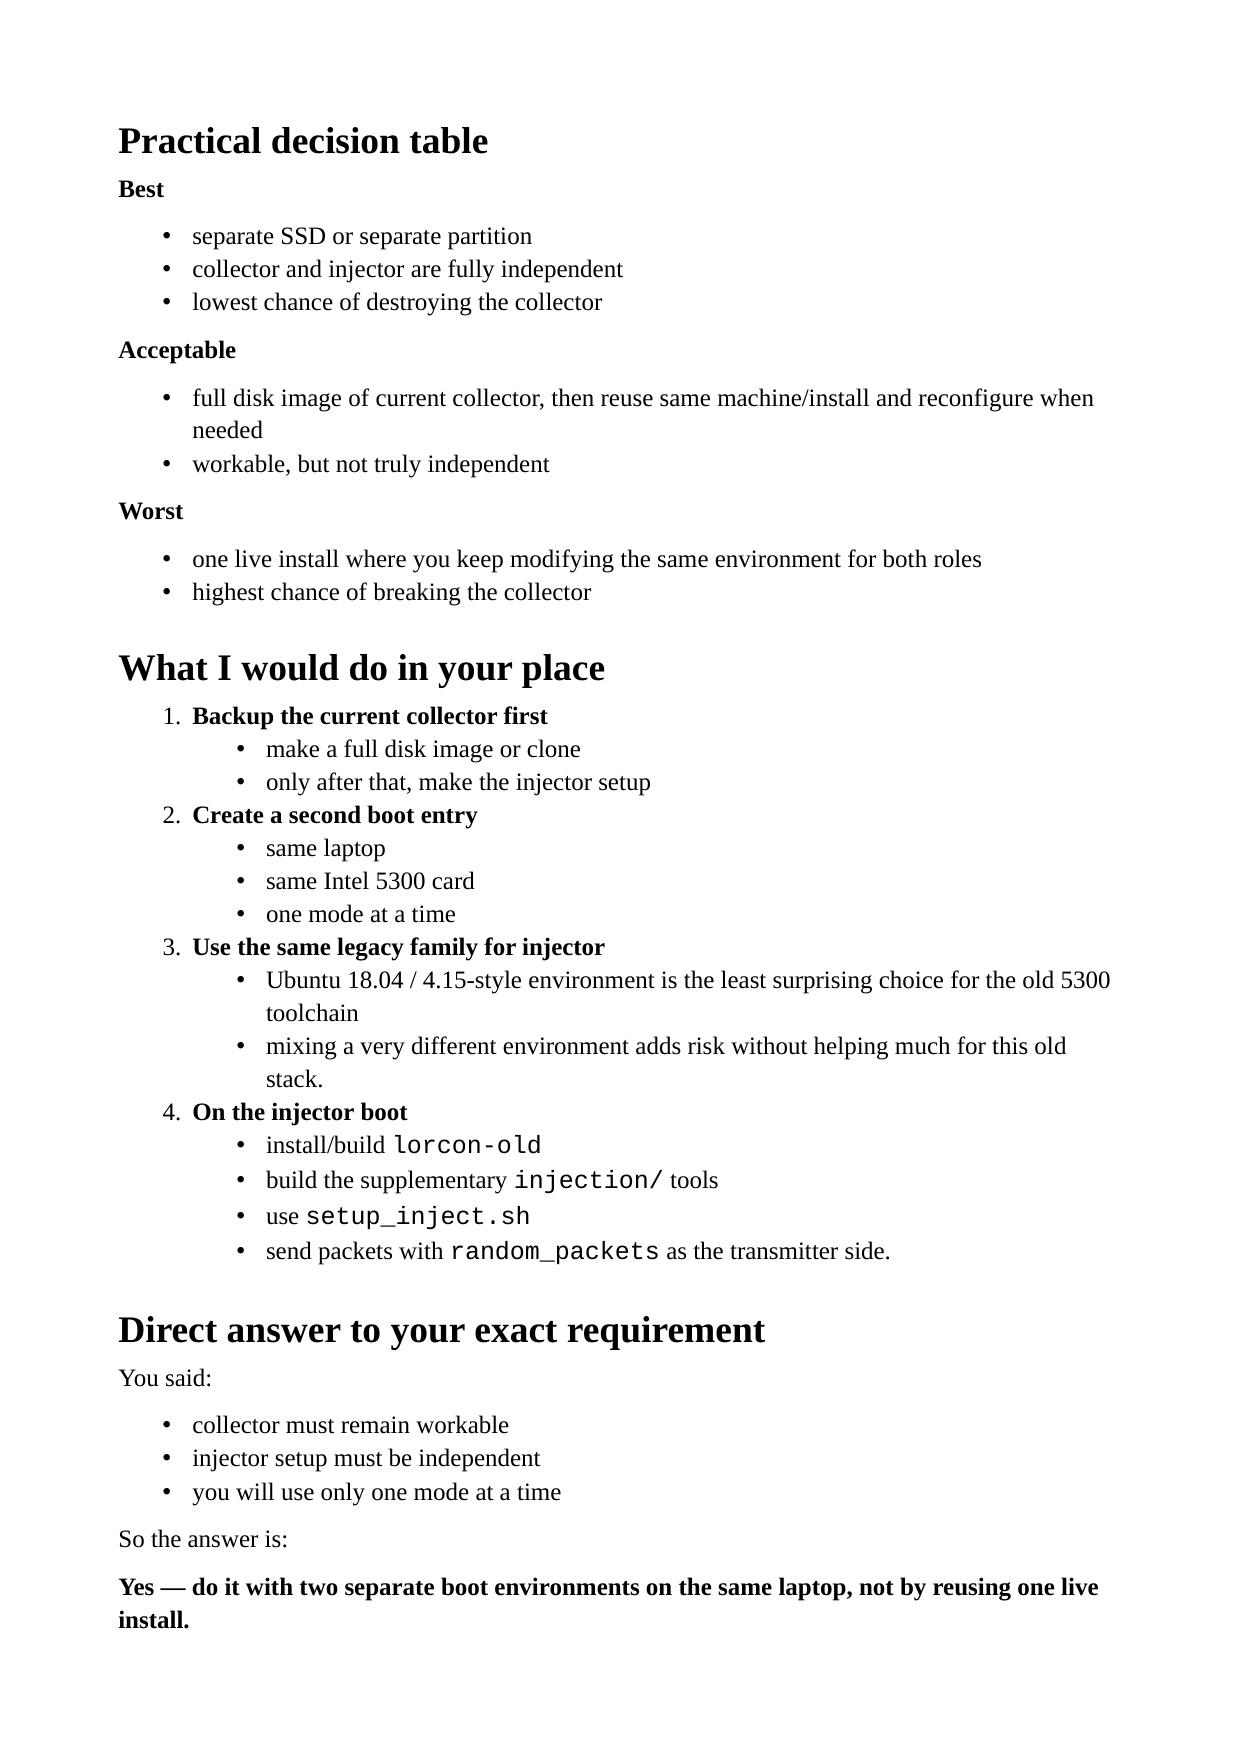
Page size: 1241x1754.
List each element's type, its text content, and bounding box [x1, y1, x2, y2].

list Create a second boot entry [162, 800, 1122, 829]
list one live install where you keep modifying the same environment for both roles [162, 544, 1122, 573]
list make a full disk image or clone [236, 734, 1122, 763]
text Worst [118, 496, 1122, 525]
list highest chance of breaking the collector [162, 577, 1122, 606]
list mixing a very different environment adds risk without helping much for this old stack. [236, 1031, 1122, 1093]
list one mode at a time [236, 899, 1122, 928]
list install/build lorcon-old [236, 1130, 1122, 1161]
list Backup the current collector first [162, 701, 1122, 730]
text Best [118, 174, 1122, 202]
subtitle Direct answer to your exact requirement [118, 1307, 1122, 1350]
list you will use only one mode at a time [162, 1477, 1122, 1505]
list build the supplementary injection/ tools [236, 1166, 1122, 1196]
list collector must remain workable [162, 1411, 1122, 1439]
text You said: [118, 1363, 1122, 1392]
text Yes — do it with two separate boot environments on the same laptop, not by reusing one live install. [118, 1572, 1122, 1633]
text So the answer is: [118, 1524, 1122, 1553]
list only after that, make the injector setup [236, 767, 1122, 796]
list separate SSD or separate partition [162, 221, 1122, 250]
list On the injector boot [162, 1097, 1122, 1126]
list full disk image of current collector, then reuse same machine/install and reconfigure when needed [162, 383, 1122, 444]
list Ubuntu 18.04 / 4.15-style environment is the least surprising choice for the old 5300 toolchain [236, 965, 1122, 1027]
list lowest chance of destroying the collector [162, 287, 1122, 316]
list Use the same legacy family for injector [162, 932, 1122, 961]
list injector setup must be independent [162, 1443, 1122, 1472]
text Acceptable [118, 335, 1122, 364]
list collector and injector are fully independent [162, 254, 1122, 283]
list same Intel 5300 card [236, 866, 1122, 895]
subtitle Practical decision table [118, 118, 1122, 161]
list send packets with random_packets as the transmitter side. [236, 1236, 1122, 1267]
subtitle What I would do in your place [118, 645, 1122, 688]
list same laptop [236, 833, 1122, 862]
list use setup_inject.sh [236, 1201, 1122, 1232]
list workable, but not truly independent [162, 449, 1122, 477]
